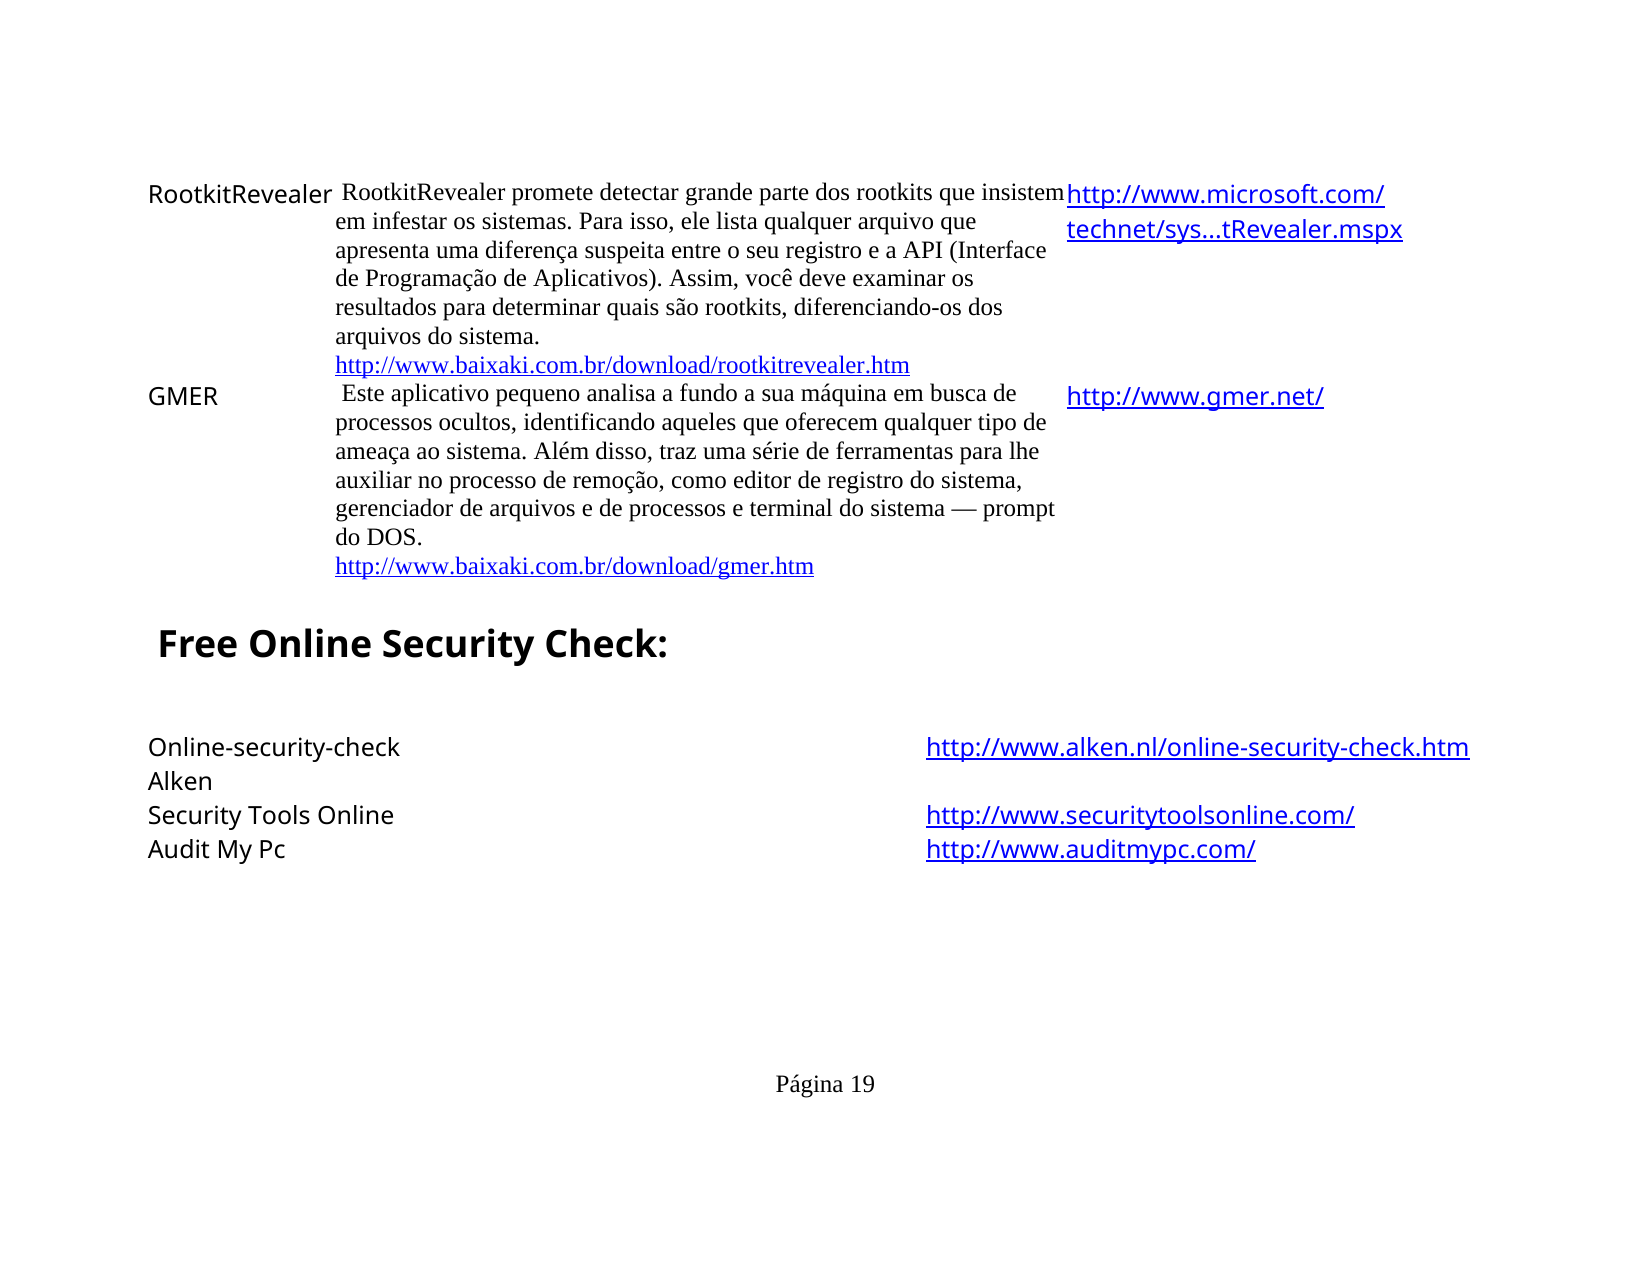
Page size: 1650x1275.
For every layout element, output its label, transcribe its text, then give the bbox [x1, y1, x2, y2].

table_cell [471, 860, 926, 866]
table_header [471, 758, 926, 797]
table_cell [471, 826, 926, 831]
table_cell GMER [148, 412, 335, 580]
table_cell RootkitRevealer [148, 211, 335, 378]
table_cell http://www.gmer.net/ [1066, 412, 1485, 580]
table_cell http://www.microsoft.com/technet/sys...tRevealer.mspx [1066, 245, 1485, 378]
subtitle Free Online Security Check: [668, 618, 1493, 669]
table_header http://www.alken.nl/online-security-check.htm [926, 763, 1485, 797]
